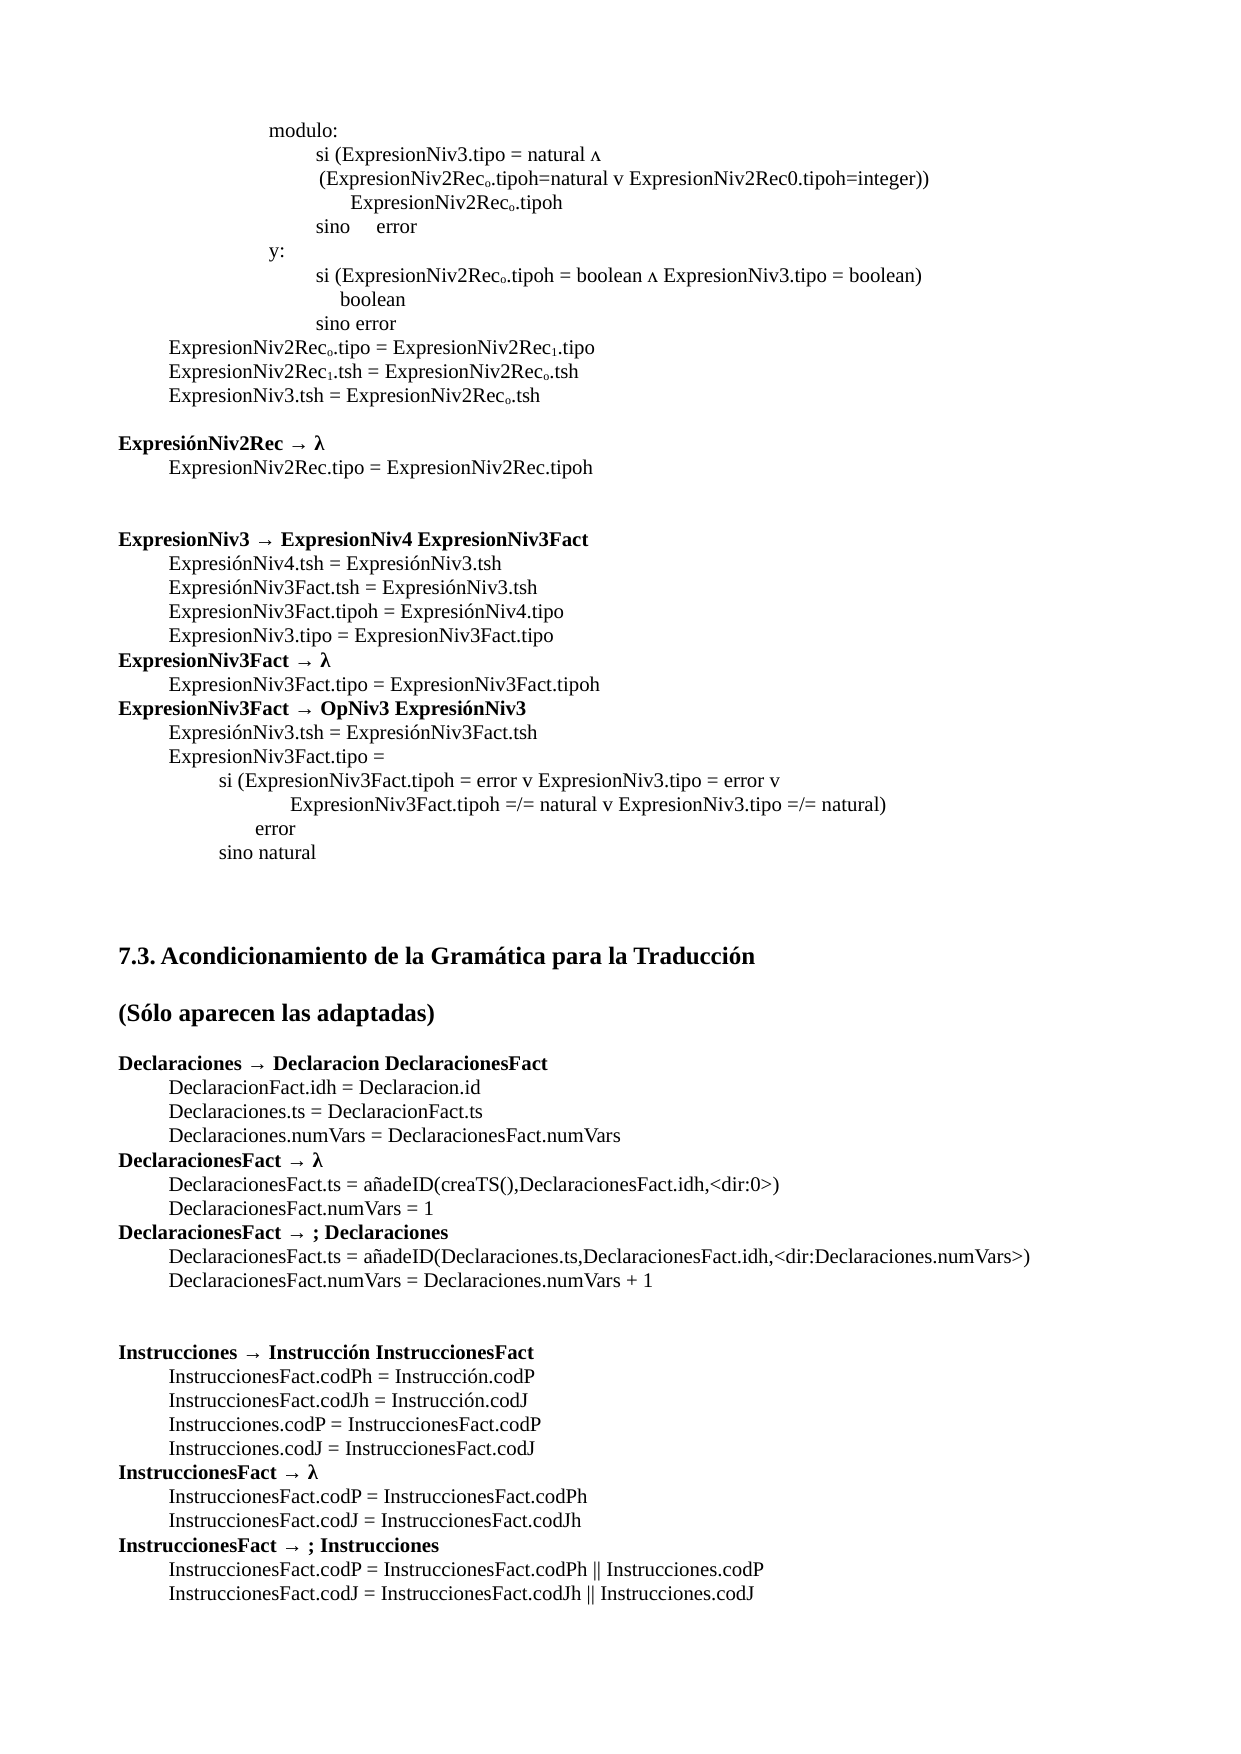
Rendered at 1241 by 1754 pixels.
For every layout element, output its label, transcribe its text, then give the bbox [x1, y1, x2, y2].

text sino natural [118, 840, 1122, 864]
text Declaraciones.numVars = DeclaracionesFact.numVars [118, 1123, 1122, 1147]
text ExpresionNiv3Fact → OpNiv3 ExpresiónNiv3 [118, 696, 1122, 720]
text (Sólo aparecen las adaptadas) [118, 998, 1122, 1027]
text InstruccionesFact.codP = InstruccionesFact.codPh [118, 1484, 1122, 1508]
text ExpresionNiv2Reco.tipoh [118, 190, 1122, 214]
text ExpresionNiv2Reco.tipo = ExpresionNiv2Rec1.tipo [118, 335, 1122, 359]
text boolean [118, 287, 1122, 311]
text ExpresionNiv3Fact → λ [118, 647, 1122, 672]
text InstruccionesFact.codJ = InstruccionesFact.codJh || Instrucciones.codJ [118, 1581, 1122, 1605]
text InstruccionesFact.codPh = Instrucción.codP [118, 1364, 1122, 1388]
text si (ExpresionNiv3Fact.tipoh = error v ExpresionNiv3.tipo = error v [118, 768, 1122, 792]
text ExpresionNiv3.tipo = ExpresionNiv3Fact.tipo [118, 623, 1122, 647]
text si (ExpresionNiv2Reco.tipoh = boolean ᴧ ExpresionNiv3.tipo = boolean) [118, 262, 1122, 287]
text si (ExpresionNiv3.tipo = natural ᴧ [118, 142, 1122, 166]
text ExpresionNiv3.tsh = ExpresionNiv2Reco.tsh [118, 383, 1122, 407]
text InstruccionesFact.codJh = Instrucción.codJ [118, 1388, 1122, 1412]
text ExpresionNiv2Rec.tipo = ExpresionNiv2Rec.tipoh [118, 455, 1122, 479]
text InstruccionesFact → λ [118, 1460, 1122, 1484]
text DeclaracionesFact → ; Declaraciones [118, 1220, 1122, 1244]
text ExpresionNiv3Fact.tipo = ExpresionNiv3Fact.tipoh [118, 672, 1122, 696]
text error [118, 816, 1122, 840]
text DeclaracionesFact.ts = añadeID(Declaraciones.ts,DeclaracionesFact.idh,<dir:Declaraciones.numVars>) [118, 1244, 1122, 1268]
text DeclaracionesFact.numVars = Declaraciones.numVars + 1 [118, 1268, 1122, 1292]
text Instrucciones.codP = InstruccionesFact.codP [118, 1412, 1122, 1436]
text 7.3. Acondicionamiento de la Gramática para la Traducción [118, 941, 1122, 970]
text InstruccionesFact.codP = InstruccionesFact.codPh || Instrucciones.codP [118, 1557, 1122, 1581]
text Declaraciones → Declaracion DeclaracionesFact [118, 1051, 1122, 1075]
text ExpresiónNiv2Rec → λ [118, 431, 1122, 455]
text Instrucciones.codJ = InstruccionesFact.codJ [118, 1436, 1122, 1460]
text ExpresionNiv3Fact.tipoh = ExpresiónNiv4.tipo [118, 599, 1122, 623]
text DeclaracionesFact → λ [118, 1147, 1122, 1172]
text ExpresiónNiv4.tsh = ExpresiónNiv3.tsh [118, 551, 1122, 575]
text ExpresionNiv2Rec1.tsh = ExpresionNiv2Reco.tsh [118, 359, 1122, 383]
text Declaraciones.ts = DeclaracionFact.ts [118, 1099, 1122, 1123]
text ExpresiónNiv3Fact.tsh = ExpresiónNiv3.tsh [118, 575, 1122, 599]
text sino error [118, 214, 1122, 238]
text (ExpresionNiv2Reco.tipoh=natural v ExpresionNiv2Rec0.tipoh=integer)) [118, 166, 1122, 190]
text modulo: [118, 118, 1122, 142]
text InstruccionesFact.codJ = InstruccionesFact.codJh [118, 1508, 1122, 1532]
text DeclaracionesFact.ts = añadeID(creaTS(),DeclaracionesFact.idh,<dir:0>) [118, 1172, 1122, 1196]
text ExpresiónNiv3.tsh = ExpresiónNiv3Fact.tsh [118, 720, 1122, 744]
text DeclaracionFact.idh = Declaracion.id [118, 1075, 1122, 1099]
text y: [118, 238, 1122, 262]
text sino error [118, 311, 1122, 335]
text Instrucciones → Instrucción InstruccionesFact [118, 1340, 1122, 1364]
text ExpresionNiv3 → ExpresionNiv4 ExpresionNiv3Fact [118, 527, 1122, 551]
text ExpresionNiv3Fact.tipo = [118, 744, 1122, 768]
text ExpresionNiv3Fact.tipoh =/= natural v ExpresionNiv3.tipo =/= natural) [118, 792, 1122, 816]
text InstruccionesFact → ; Instrucciones [118, 1532, 1122, 1557]
text DeclaracionesFact.numVars = 1 [118, 1196, 1122, 1220]
